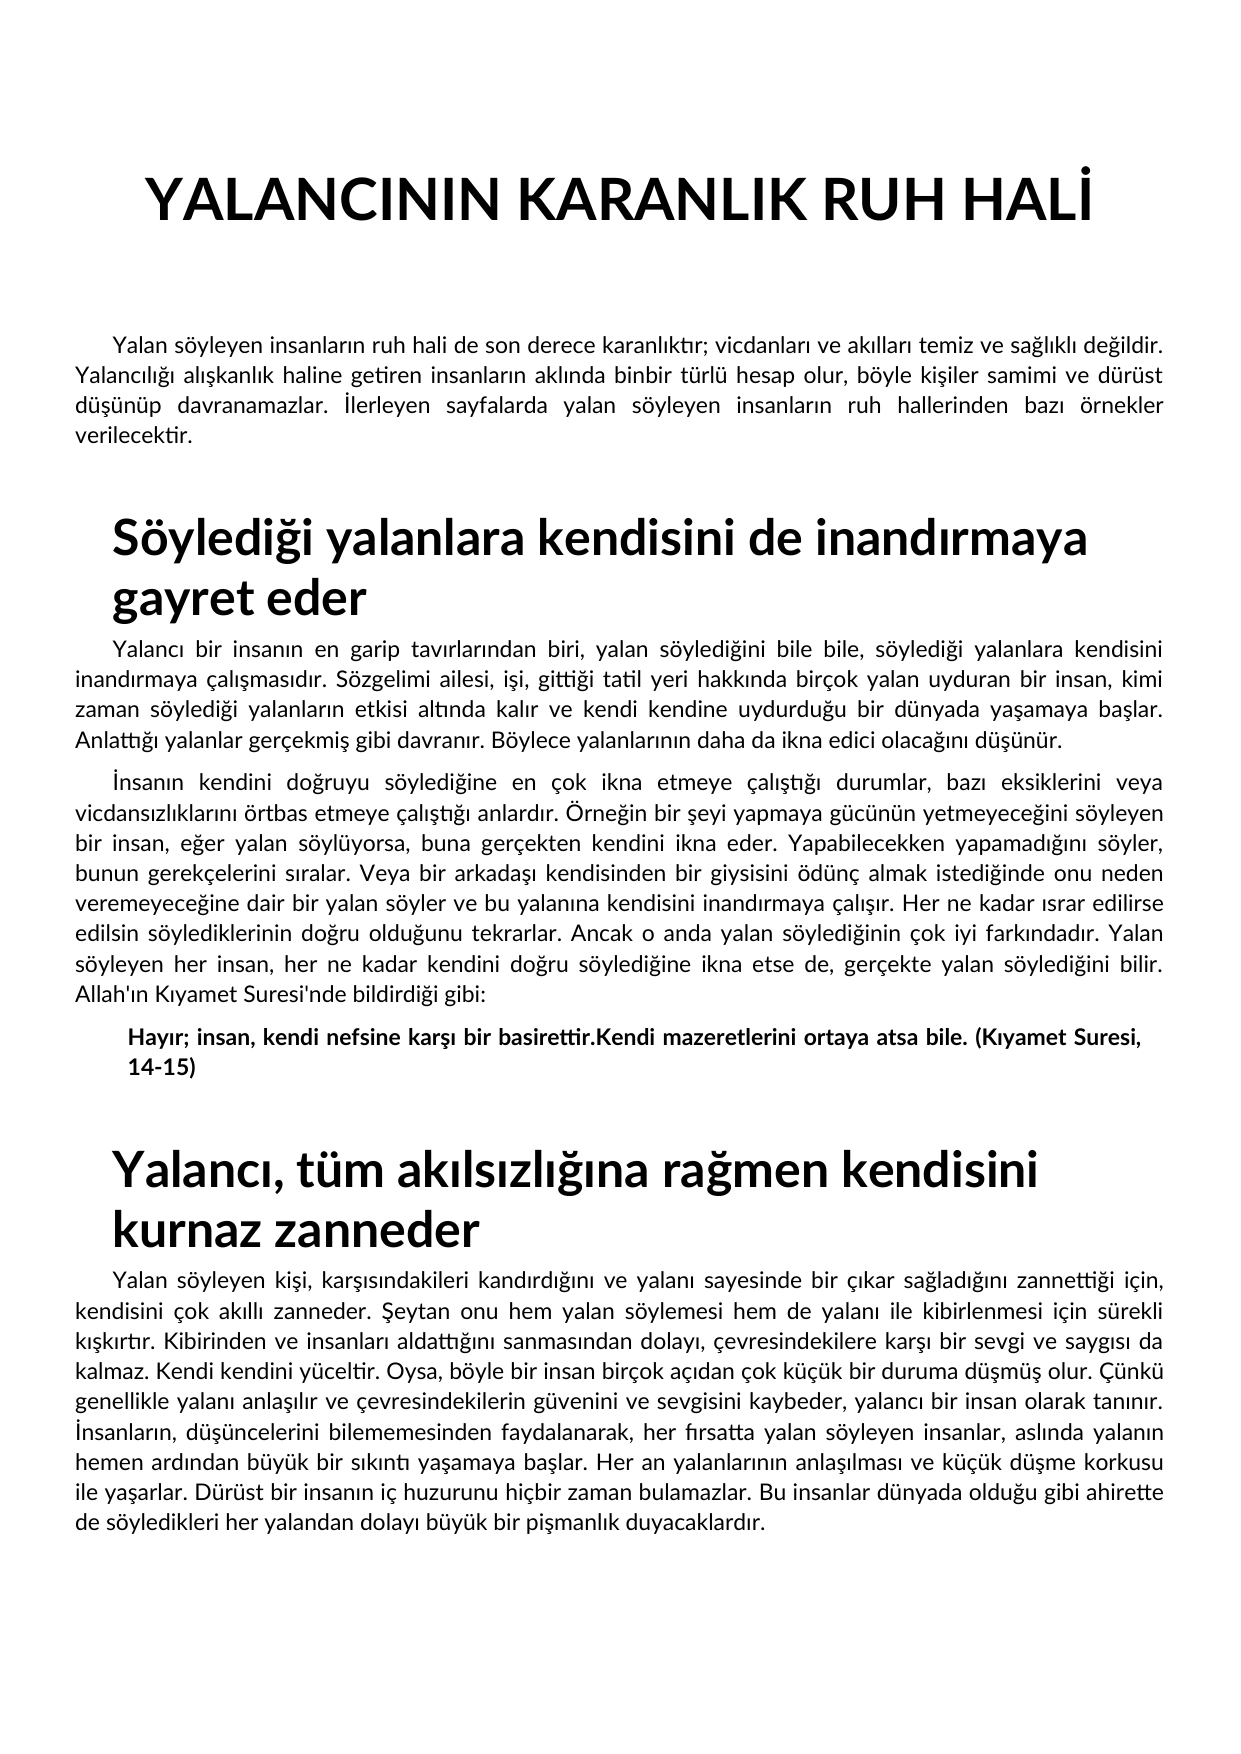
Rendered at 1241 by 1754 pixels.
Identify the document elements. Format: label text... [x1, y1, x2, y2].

subtitle Yalancı, tüm akılsızlığına rağmen kendisini kurnaz zanneder [112, 1138, 1165, 1258]
text Yalan söyleyen insanların ruh hali de son derece karanlıktır; vicdanları ve akılları temiz ve sağlıklı değildir. Yalancılığı alışkanlık haline getiren insanların aklında binbir türlü hesap olur, böyle kişiler samimi ve dürüst düşünüp davranamazlar. İlerleyen sayfalarda yalan söyleyen insanların ruh hallerinden bazı örnekler verilecektir. [75, 330, 1165, 448]
subtitle YALANCININ KARANLIK RUH HALİ [75, 162, 1165, 232]
text Yalan söyleyen kişi, karşısındakileri kandırdığını ve yalanı sayesinde bir çıkar sağladığını zannettiği için, kendisini çok akıllı zanneder. Şeytan onu hem yalan söylemesi hem de yalanı ile kibirlenmesi için sürekli kışkırtır. Kibirinden ve insanları aldattığını sanmasından dolayı, çevresindekilere karşı bir sevgi ve saygısı da kalmaz. Kendi kendini yüceltir. Oysa, böyle bir insan birçok açıdan çok küçük bir duruma düşmüş olur. Çünkü genellikle yalanı anlaşılır ve çevresindekilerin güvenini ve sevgisini kaybeder, yalancı bir insan olarak tanınır. İnsanların, düşüncelerini bilememesinden faydalanarak, her fırsatta yalan söyleyen insanlar, aslında yalanın hemen ardından büyük bir sıkıntı yaşamaya başlar. Her an yalanlarının anlaşılması ve küçük düşme korkusu ile yaşarlar. Dürüst bir insanın iç huzurunu hiçbir zaman bulamazlar. Bu insanlar dünyada olduğu gibi ahirette de söyledikleri her yalandan dolayı büyük bir pişmanlık duyacaklardır. [75, 1266, 1165, 1535]
text Hayır; insan, kendi nefsine karşı bir basirettir.Kendi mazeretlerini ortaya atsa bile. (Kıyamet Suresi, 14-15) [127, 1022, 1143, 1080]
text İnsanın kendini doğruyu söylediğine en çok ikna etmeye çalıştığı durumlar, bazı eksiklerini veya vicdansızlıklarını örtbas etmeye çalıştığı anlardır. Örneğin bir şeyi yapmaya gücünün yetmeyeceğini söyleyen bir insan, eğer yalan söylüyorsa, buna gerçekten kendini ikna eder. Yapabilecekken yapamadığını söyler, bunun gerekçelerini sıralar. Veya bir arkadaşı kendisinden bir giysisini ödünç almak istediğinde onu neden veremeyeceğine dair bir yalan söyler ve bu yalanına kendisini inandırmaya çalışır. Her ne kadar ısrar edilirse edilsin söylediklerinin doğru olduğunu tekrarlar. Ancak o anda yalan söylediğinin çok iyi farkındadır. Yalan söyleyen her insan, her ne kadar kendini doğru söylediğine ikna etse de, gerçekte yalan söylediğini bilir. Allah'ın Kıyamet Suresi'nde bildirdiği gibi: [75, 768, 1165, 1007]
text Yalancı bir insanın en garip tavırlarından biri, yalan söylediğini bile bile, söylediği yalanlara kendisini inandırmaya çalışmasıdır. Sözgelimi ailesi, işi, gittiği tatil yeri hakkında birçok yalan uyduran bir insan, kimi zaman söylediği yalanların etkisi altında kalır ve kendi kendine uydurduğu bir dünyada yaşamaya başlar. Anlattığı yalanlar gerçekmiş gibi davranır. Böylece yalanlarının daha da ikna edici olacağını düşünür. [75, 635, 1165, 753]
subtitle Söylediği yalanlara kendisini de inandırmaya gayret eder [112, 506, 1165, 626]
